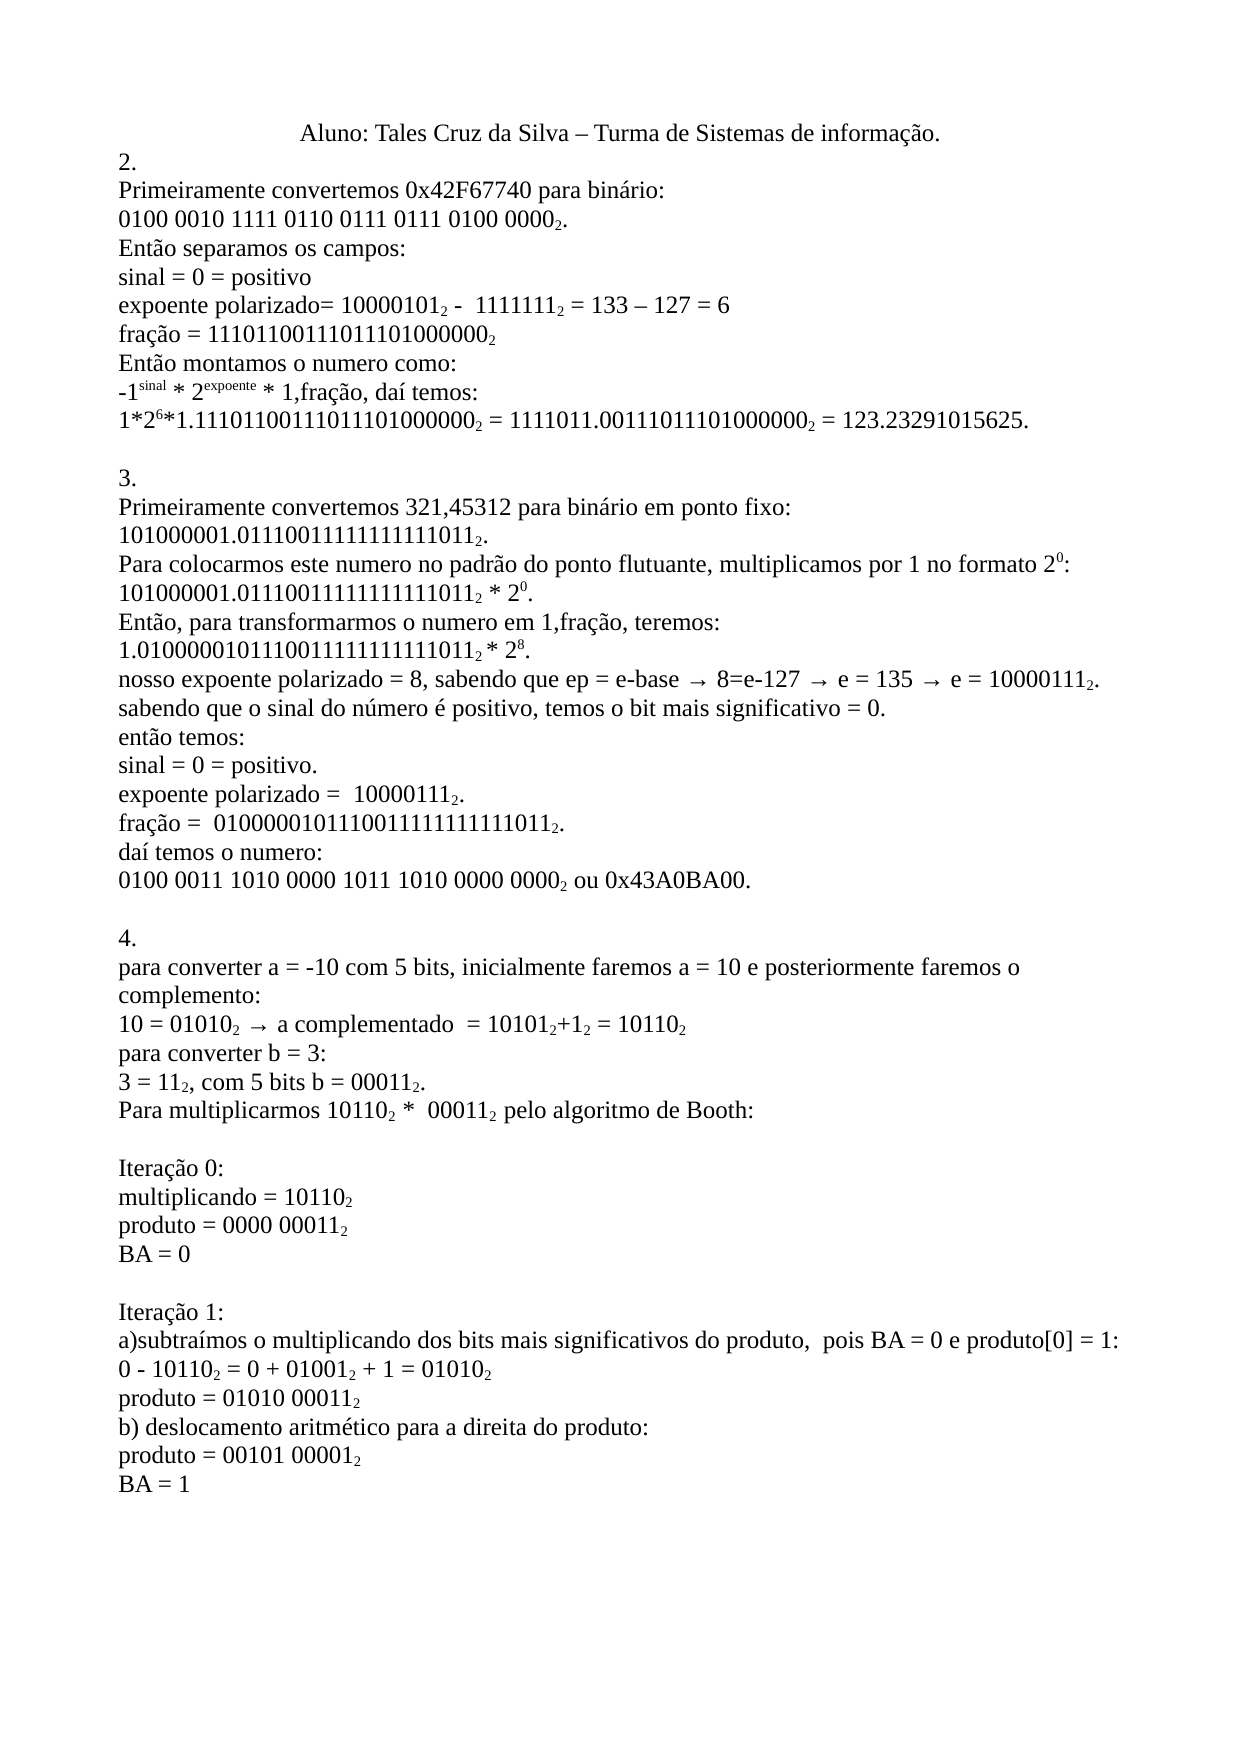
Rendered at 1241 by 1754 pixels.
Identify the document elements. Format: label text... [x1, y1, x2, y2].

text Então, para transformarmos o numero em 1,fração, teremos: [118, 607, 1122, 636]
text Iteração 0: [118, 1153, 1122, 1182]
text 101000001.011100111111111110112 * 20. [118, 578, 1122, 607]
text 1*26*1.111011001110111010000002 = 1111011.001110111010000002 = 123.23291015625. [118, 406, 1122, 434]
text Iteração 1: [118, 1297, 1122, 1326]
text 1.01000001011100111111111110112 * 28. [118, 636, 1122, 664]
text Para colocarmos este numero no padrão do ponto flutuante, multiplicamos por 1 no formato 20: [118, 549, 1122, 578]
text 4. [118, 923, 1122, 952]
text BA = 1 [118, 1469, 1122, 1498]
text b) deslocamento aritmético para a direita do produto: [118, 1412, 1122, 1441]
text 101000001.011100111111111110112. [118, 521, 1122, 549]
text 3 = 112, com 5 bits b = 000112. [118, 1067, 1122, 1096]
text sabendo que o sinal do número é positivo, temos o bit mais significativo = 0. [118, 693, 1122, 722]
text então temos: [118, 722, 1122, 751]
text sinal = 0 = positivo. [118, 751, 1122, 779]
text produto = 0000 000112 [118, 1211, 1122, 1239]
text Para multiplicarmos 101102 * 000112 pelo algoritmo de Booth: [118, 1096, 1122, 1124]
text produto = 01010 000112 [118, 1383, 1122, 1412]
text Aluno: Tales Cruz da Silva – Turma de Sistemas de informação. [118, 118, 1122, 147]
text -1sinal * 2expoente * 1,fração, daí temos: [118, 377, 1122, 406]
text para converter b = 3: [118, 1038, 1122, 1067]
text Primeiramente convertemos 0x42F67740 para binário: [118, 176, 1122, 204]
text 0100 0010 1111 0110 0111 0111 0100 00002. [118, 204, 1122, 233]
text 10 = 010102 → a complementado = 101012+12 = 101102 [118, 1009, 1122, 1038]
text 0 - 101102 = 0 + 010012 + 1 = 010102 [118, 1354, 1122, 1383]
text fração = 01000001011100111111111110112. [118, 808, 1122, 837]
text 0100 0011 1010 0000 1011 1010 0000 00002 ou 0x43A0BA00. [118, 866, 1122, 894]
text multiplicando = 101102 [118, 1182, 1122, 1211]
text produto = 00101 000012 [118, 1441, 1122, 1469]
text expoente polarizado = 100001112. [118, 779, 1122, 808]
text Então montamos o numero como: [118, 348, 1122, 377]
text a)subtraímos o multiplicando dos bits mais significativos do produto, pois BA = 0 e produto[0] = 1: [118, 1326, 1122, 1354]
text para converter a = -10 com 5 bits, inicialmente faremos a = 10 e posteriormente faremos o complemento: [118, 952, 1122, 1009]
text BA = 0 [118, 1239, 1122, 1268]
text fração = 111011001110111010000002 [118, 319, 1122, 348]
text sinal = 0 = positivo [118, 262, 1122, 291]
text 3. [118, 463, 1122, 492]
text 2. [118, 147, 1122, 176]
text Então separamos os campos: [118, 233, 1122, 262]
text daí temos o numero: [118, 837, 1122, 866]
text Primeiramente convertemos 321,45312 para binário em ponto fixo: [118, 492, 1122, 521]
text nosso expoente polarizado = 8, sabendo que ep = e-base → 8=e-127 → e = 135 → e = 100001112. [118, 664, 1122, 693]
text expoente polarizado= 100001012 - 11111112 = 133 – 127 = 6 [118, 291, 1122, 319]
